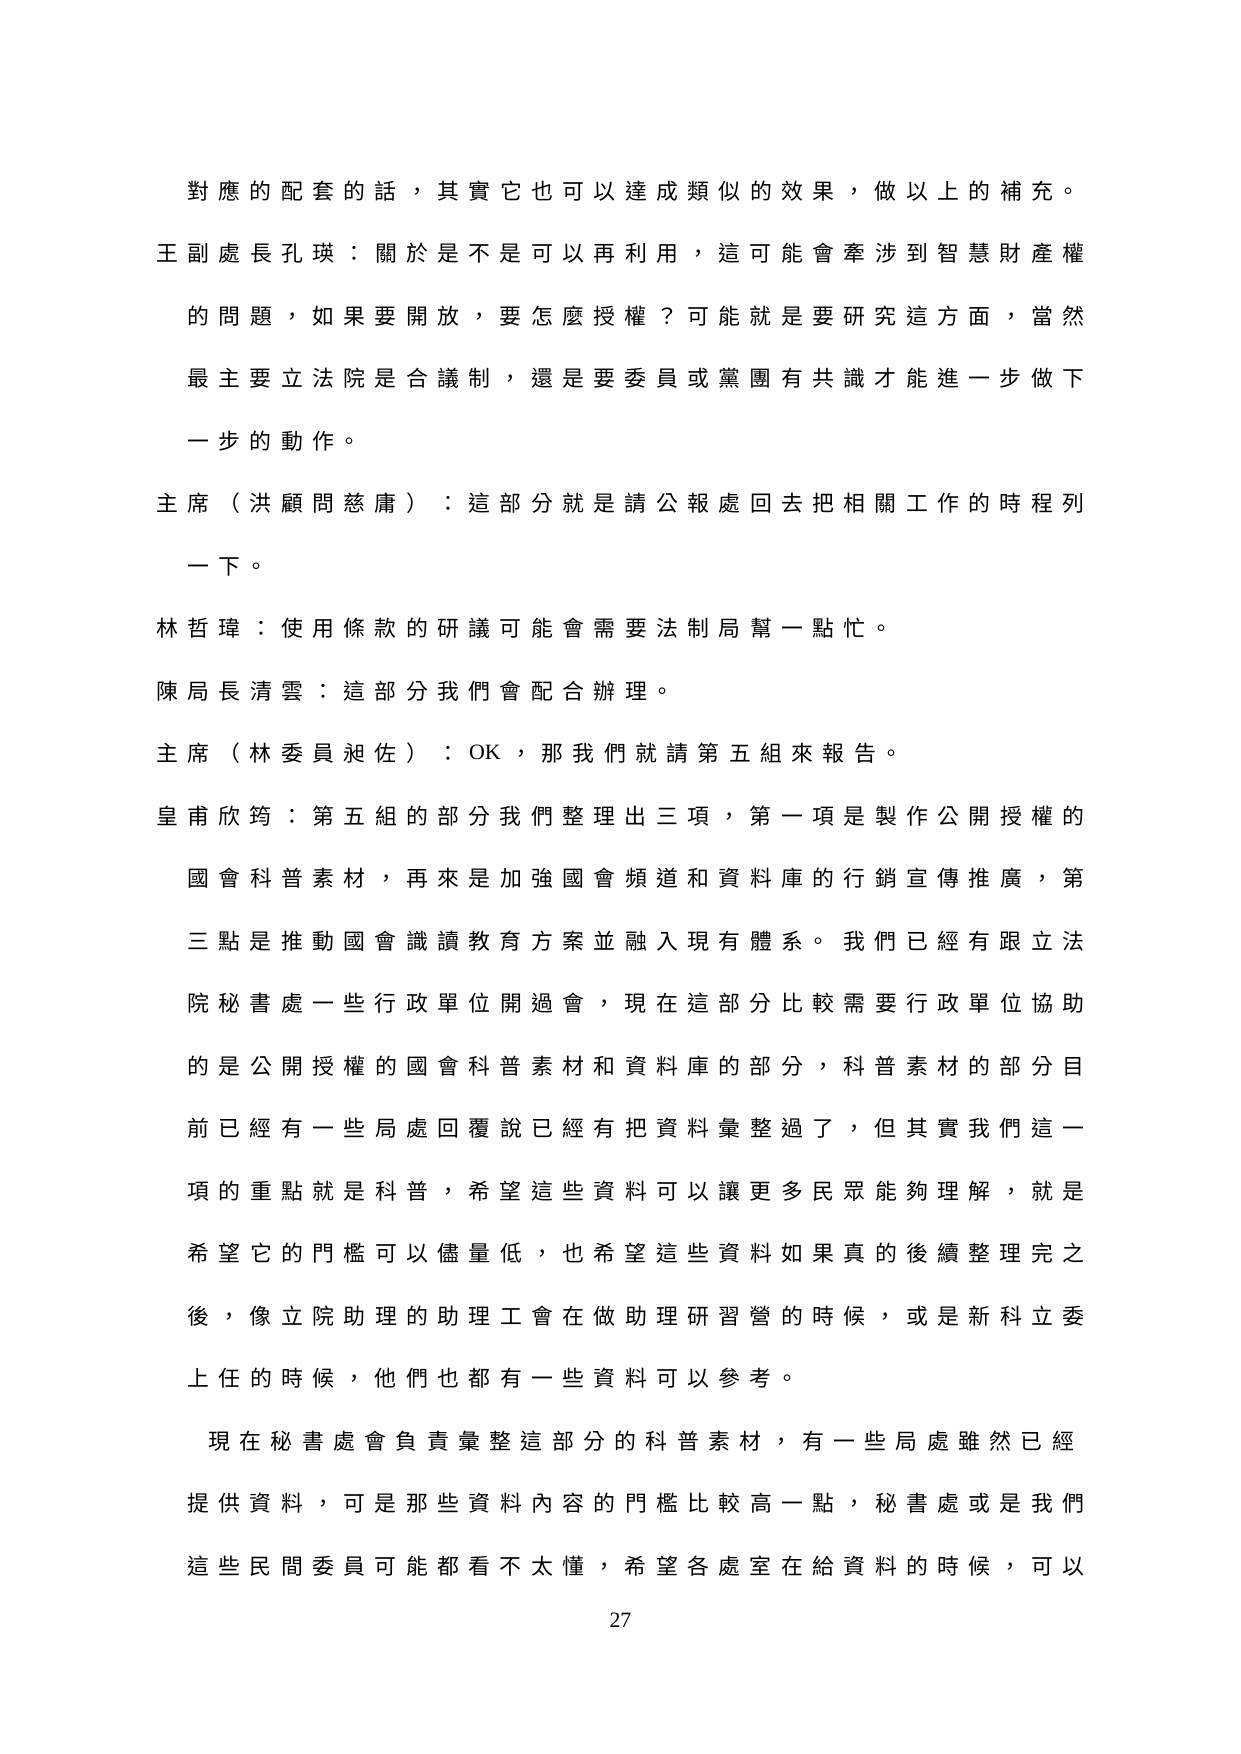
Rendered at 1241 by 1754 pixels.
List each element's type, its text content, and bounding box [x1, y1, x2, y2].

text 主席（洪顧問慈庸）：這部分就是請公報處回去把相關工作的時程列一下。 [151, 471, 1089, 596]
text 現在秘書處會負責彙整這部分的科普素材，有一些局處雖然已經提供資料，可是那些資料內容的門檻比較高一點，秘書處或是我們這些民間委員可能都看不太懂，希望各處室在給資料的時候，可以 [173, 1408, 1089, 1596]
text 皇甫欣筠：第五組的部分我們整理出三項，第一項是製作公開授權的國會科普素材，再來是加強國會頻道和資料庫的行銷宣傳推廣，第三點是推動國會識讀教育方案並融入現有體系。我們已經有跟立法院秘書處一些行政單位開過會，現在這部分比較需要行政單位協助的是公開授權的國會科普素材和資料庫的部分，科普素材的部分目前已經有一些局處回覆說已經有把資料彙整過了，但其實我們這一項的重點就是科普，希望這些資料可以讓更多民眾能夠理解，就是希望它的門檻可以儘量低，也希望這些資料如果真的後續整理完之後，像立院助理的助理工會在做助理研習營的時候，或是新科立委上任的時候，他們也都有一些資料可以參考。 [151, 783, 1089, 1408]
text 主席（林委員昶佐）：OK，那我們就請第五組來報告。 [151, 721, 1089, 783]
text 對應的配套的話，其實它也可以達成類似的效果，做以上的補充。 [151, 158, 1089, 221]
text 林哲瑋：使用條款的研議可能會需要法制局幫一點忙。 [151, 596, 1089, 658]
text 王副處長孔瑛：關於是不是可以再利用，這可能會牽涉到智慧財產權的問題，如果要開放，要怎麼授權？可能就是要研究這方面，當然最主要立法院是合議制，還是要委員或黨團有共識才能進一步做下一步的動作。 [151, 221, 1089, 471]
text 陳局長清雲：這部分我們會配合辦理。 [151, 658, 1089, 721]
